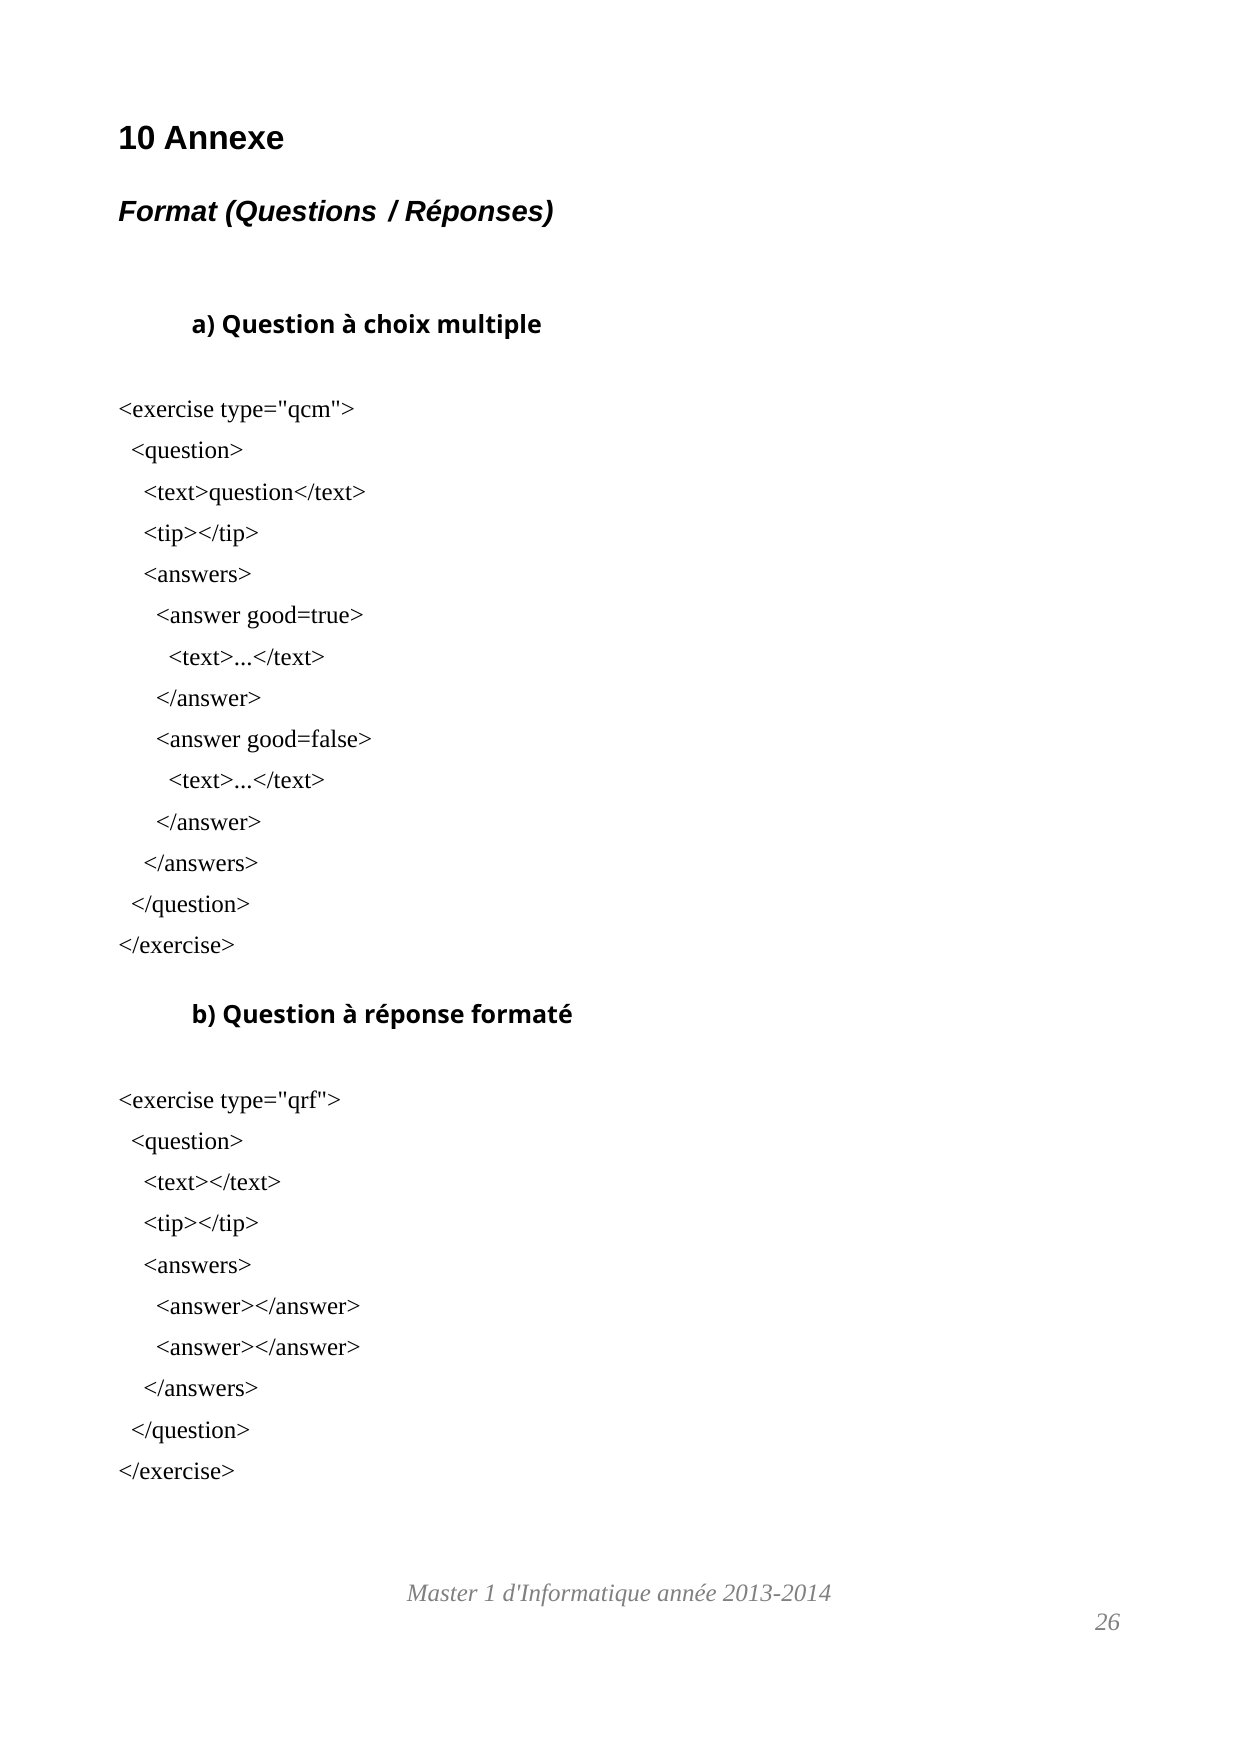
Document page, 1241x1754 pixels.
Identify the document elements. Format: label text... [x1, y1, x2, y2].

subtitle a) Question à choix multiple [191, 307, 1122, 341]
text <exercise type="qrf"> [118, 1085, 1122, 1113]
text </answer> [118, 807, 1122, 836]
text <answer good=true> [118, 601, 1122, 629]
text </answers> [118, 848, 1122, 877]
subtitle Format (Questions / Réponses) [118, 194, 1122, 228]
text <answer></answer> [118, 1332, 1122, 1361]
subtitle b) Question à réponse formaté [191, 997, 1122, 1031]
text </exercise> [118, 931, 1122, 959]
text </answers> [118, 1373, 1122, 1402]
text <text>question</text> [118, 477, 1122, 506]
subtitle 10 Annexe [118, 118, 1122, 157]
text <exercise type="qcm"> [118, 394, 1122, 423]
text <answer></answer> [118, 1291, 1122, 1320]
text <tip></tip> [118, 518, 1122, 547]
text <answer good=false> [118, 724, 1122, 753]
text <question> [118, 436, 1122, 464]
text <answers> [118, 559, 1122, 588]
text <text>...</text> [118, 766, 1122, 794]
text <tip></tip> [118, 1208, 1122, 1237]
text </exercise> [118, 1456, 1122, 1485]
text <question> [118, 1126, 1122, 1155]
text </question> [118, 1415, 1122, 1443]
text </answer> [118, 683, 1122, 712]
text <text></text> [118, 1167, 1122, 1196]
text </question> [118, 889, 1122, 918]
text <text>...</text> [118, 642, 1122, 671]
text <answers> [118, 1250, 1122, 1278]
